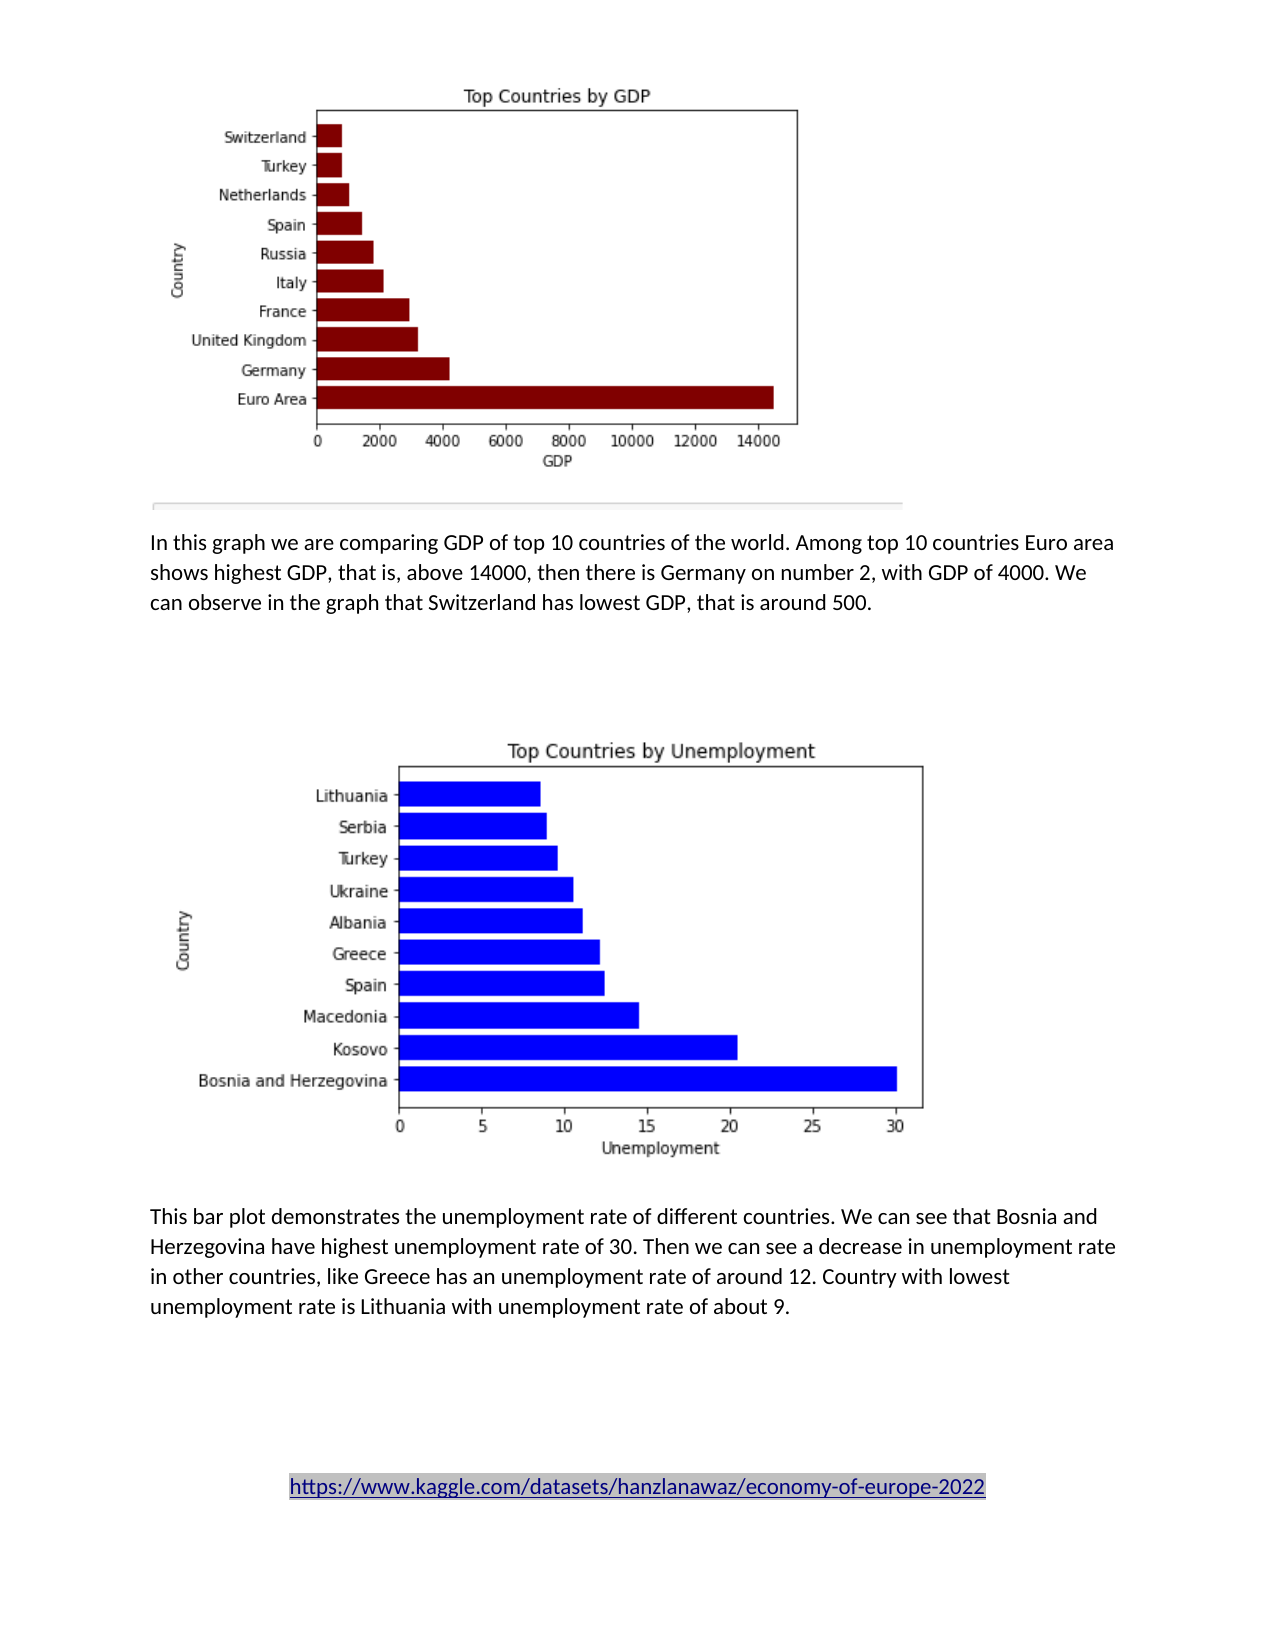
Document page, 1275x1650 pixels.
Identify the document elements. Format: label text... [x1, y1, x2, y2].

text In this graph we are comparing GDP of top 10 countries of the world. Among top 10 countries Euro area shows highest GDP, that is, above 14000, then there is Germany on number 2, with GDP of 4000. We can observe in the graph that Switzerland has lowest GDP, that is around 500. [150, 528, 1125, 616]
text This bar plot demonstrates the unemployment rate of different countries. We can see that Bosnia and Herzegovina have highest unemployment rate of 30. Then we can see a decrease in unemployment rate in other countries, like Greece has an unemployment rate of around 12. Country with lowest unemployment rate is Lithuania with unemployment rate of about 9. [150, 1202, 1125, 1320]
